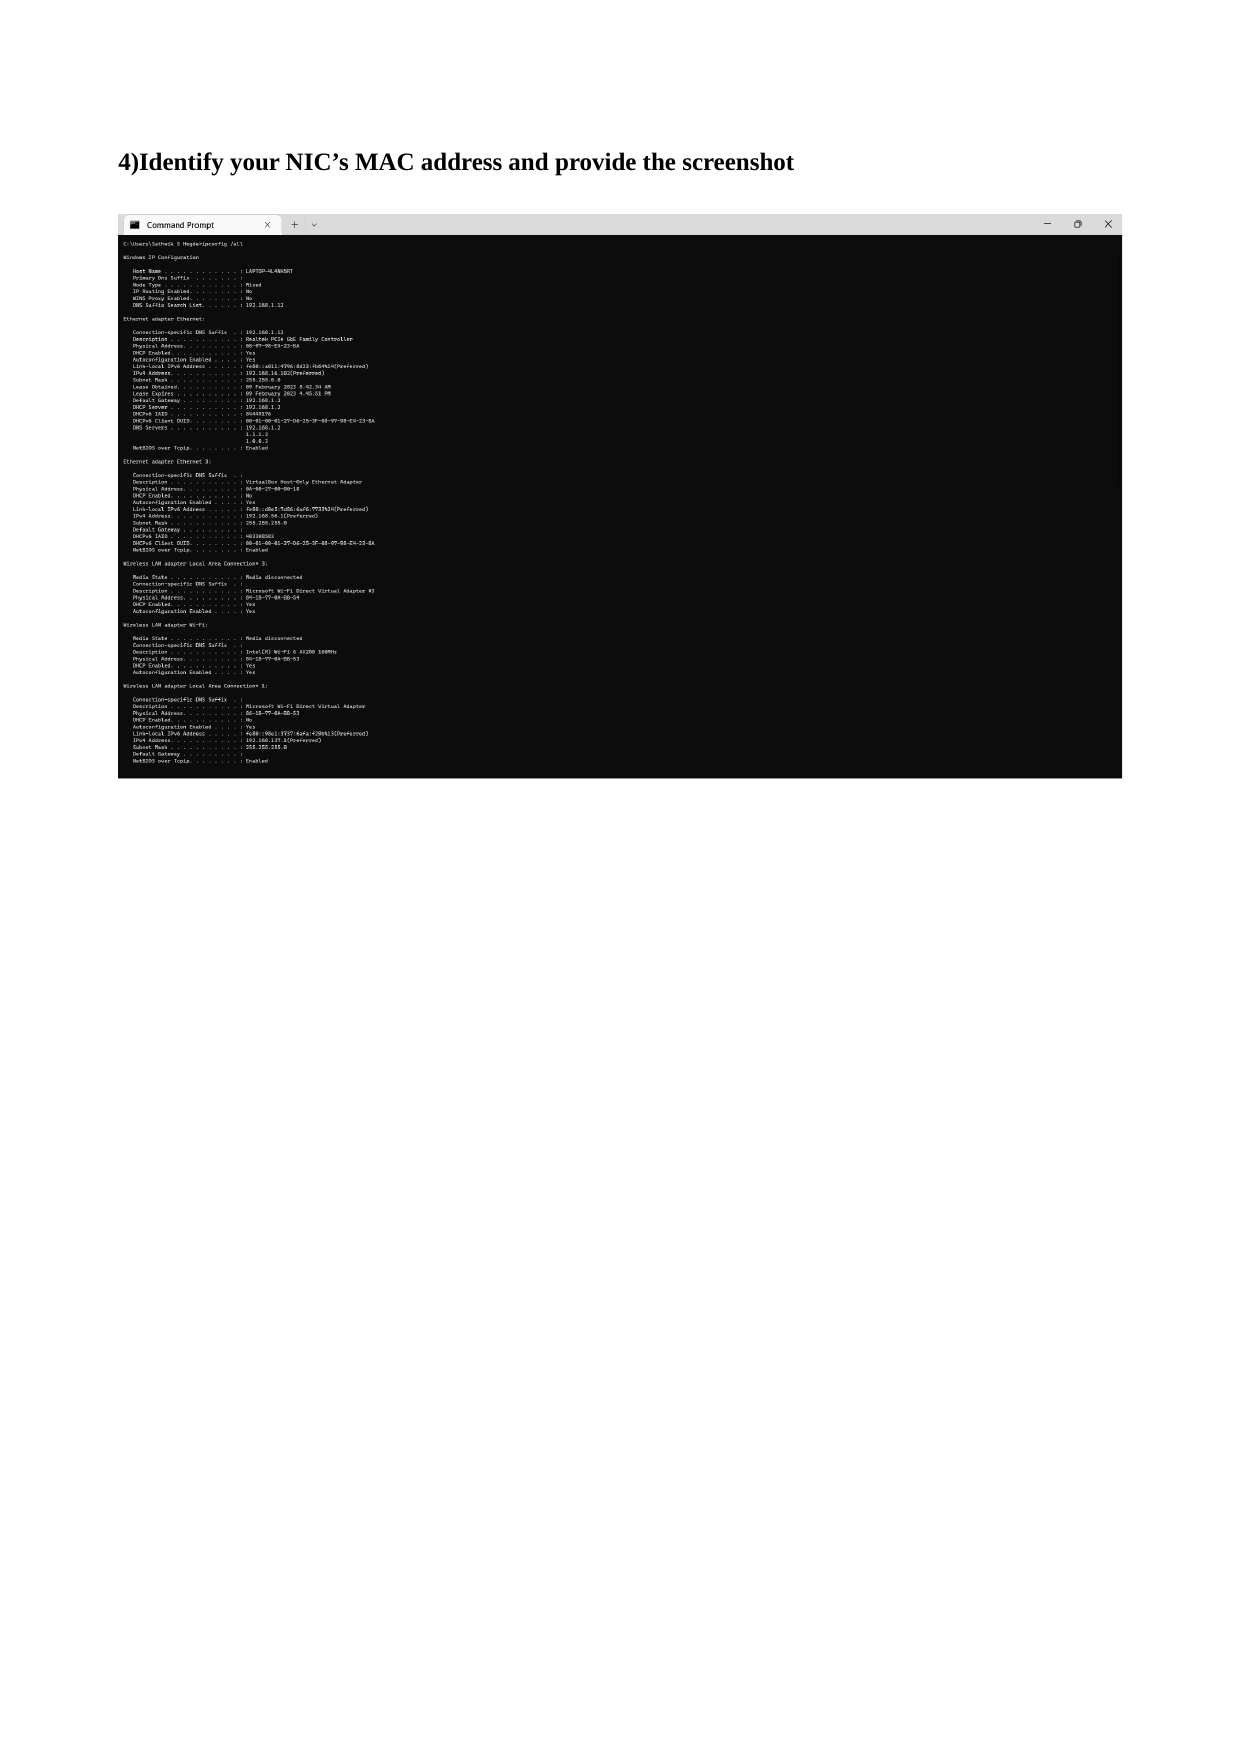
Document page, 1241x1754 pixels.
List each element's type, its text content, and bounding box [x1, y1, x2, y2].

text 4)Identify your NIC’s MAC address and provide the screenshot [118, 147, 1122, 176]
picture [118, 214, 1123, 779]
